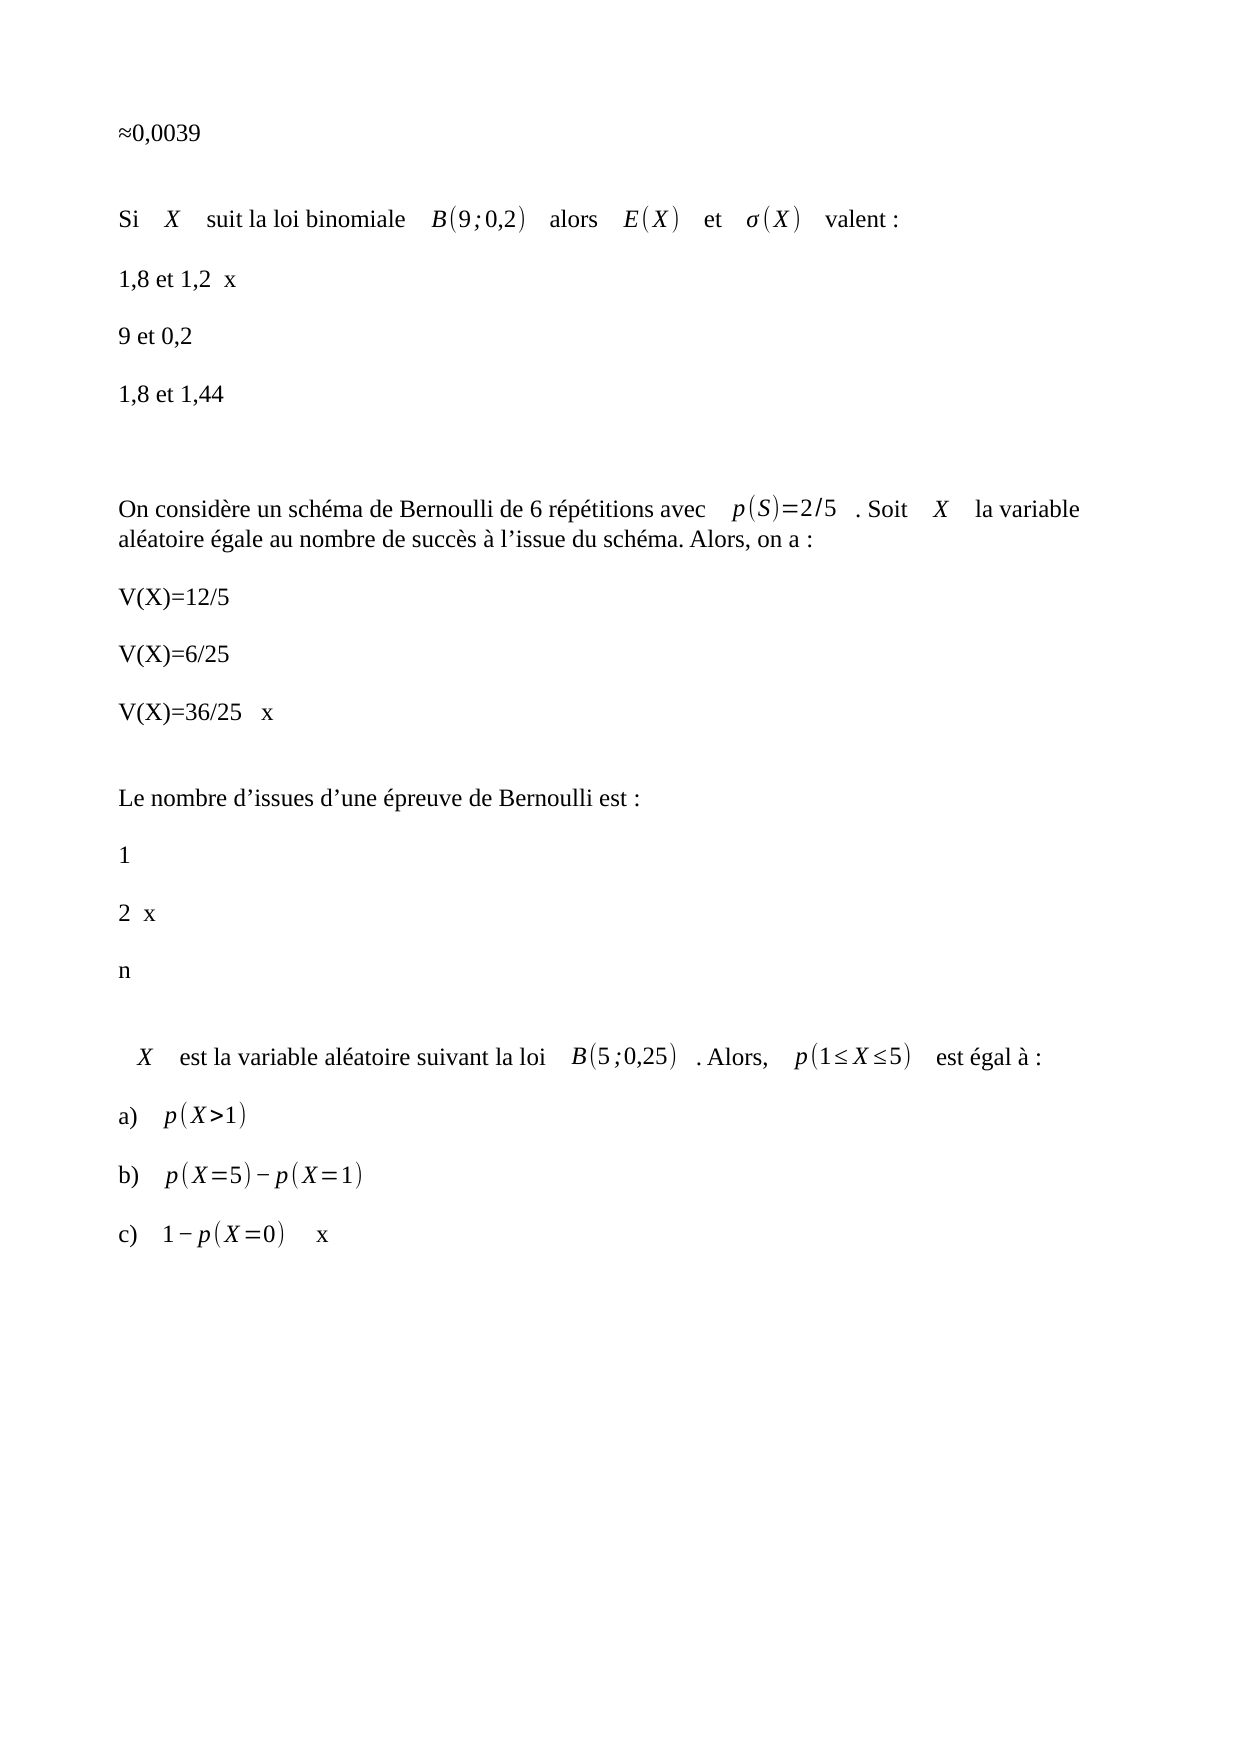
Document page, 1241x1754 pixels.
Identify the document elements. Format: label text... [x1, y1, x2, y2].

text 1 [118, 840, 1122, 869]
text 1,8 et 1,44 [118, 379, 1122, 407]
text 2 x [118, 898, 1122, 927]
text n [118, 955, 1122, 984]
text V(X)=36/25​ x [118, 697, 1122, 725]
text Si suit la loi binomiale alors et valent : [118, 204, 1122, 235]
text V(X)=12/5​ [118, 582, 1122, 610]
text ≈0,0039 [118, 118, 1122, 147]
text 1,8 et 1,2 x [118, 264, 1122, 292]
text a) [118, 1101, 1122, 1131]
text est la variable aléatoire suivant la loi . Alors, est égal à : [118, 1042, 1122, 1072]
text 9 et 0,2 [118, 321, 1122, 350]
text V(X)=6/25 [118, 639, 1122, 668]
text b) [118, 1160, 1122, 1191]
text On considère un schéma de Bernoulli de 6 répétitions avec ​. Soit la variable aléatoire égale au nombre de succès à l’issue du schéma. Alors, on a : [118, 494, 1122, 553]
text c) x [118, 1219, 1122, 1250]
text Le nombre d’issues d’une épreuve de Bernoulli est : [118, 783, 1122, 812]
